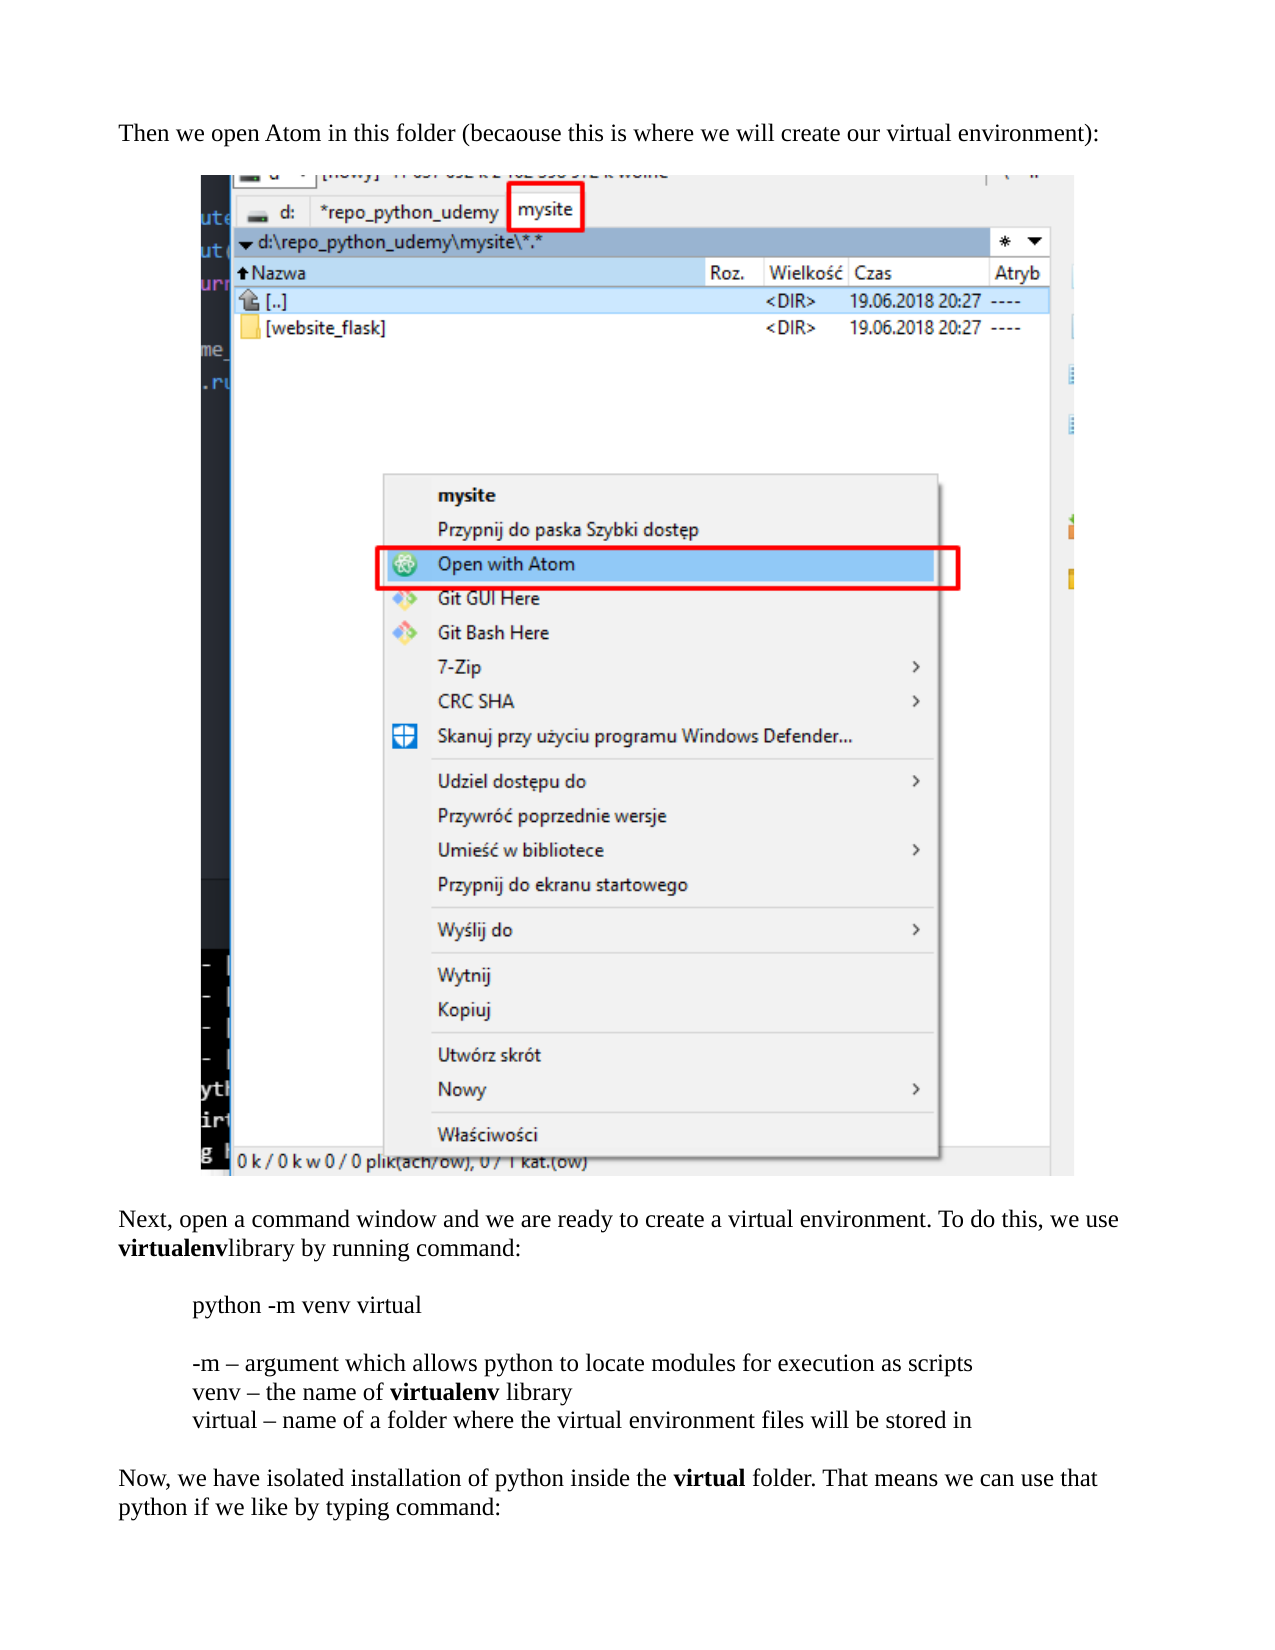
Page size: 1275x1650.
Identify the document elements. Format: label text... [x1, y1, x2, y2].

text Now, we have isolated installation of python inside the virtual folder. That means we can use that python if we like by typing command: [118, 1463, 1157, 1521]
text virtual – name of a folder where the virtual environment files will be stored in [118, 1406, 1157, 1434]
text venv – the name of virtualenv library [118, 1377, 1157, 1406]
text -m – argument which allows python to locate modules for execution as scripts [118, 1348, 1157, 1377]
picture [200, 175, 1075, 1176]
text Then we open Atom in this folder (becaouse this is where we will create our virtual environment): [118, 118, 1157, 147]
text Next, open a command window and we are ready to create a virtual environment. To do this, we use virtualenvlibrary by running command: [118, 1204, 1157, 1262]
text python -m venv virtual [118, 1291, 1157, 1319]
